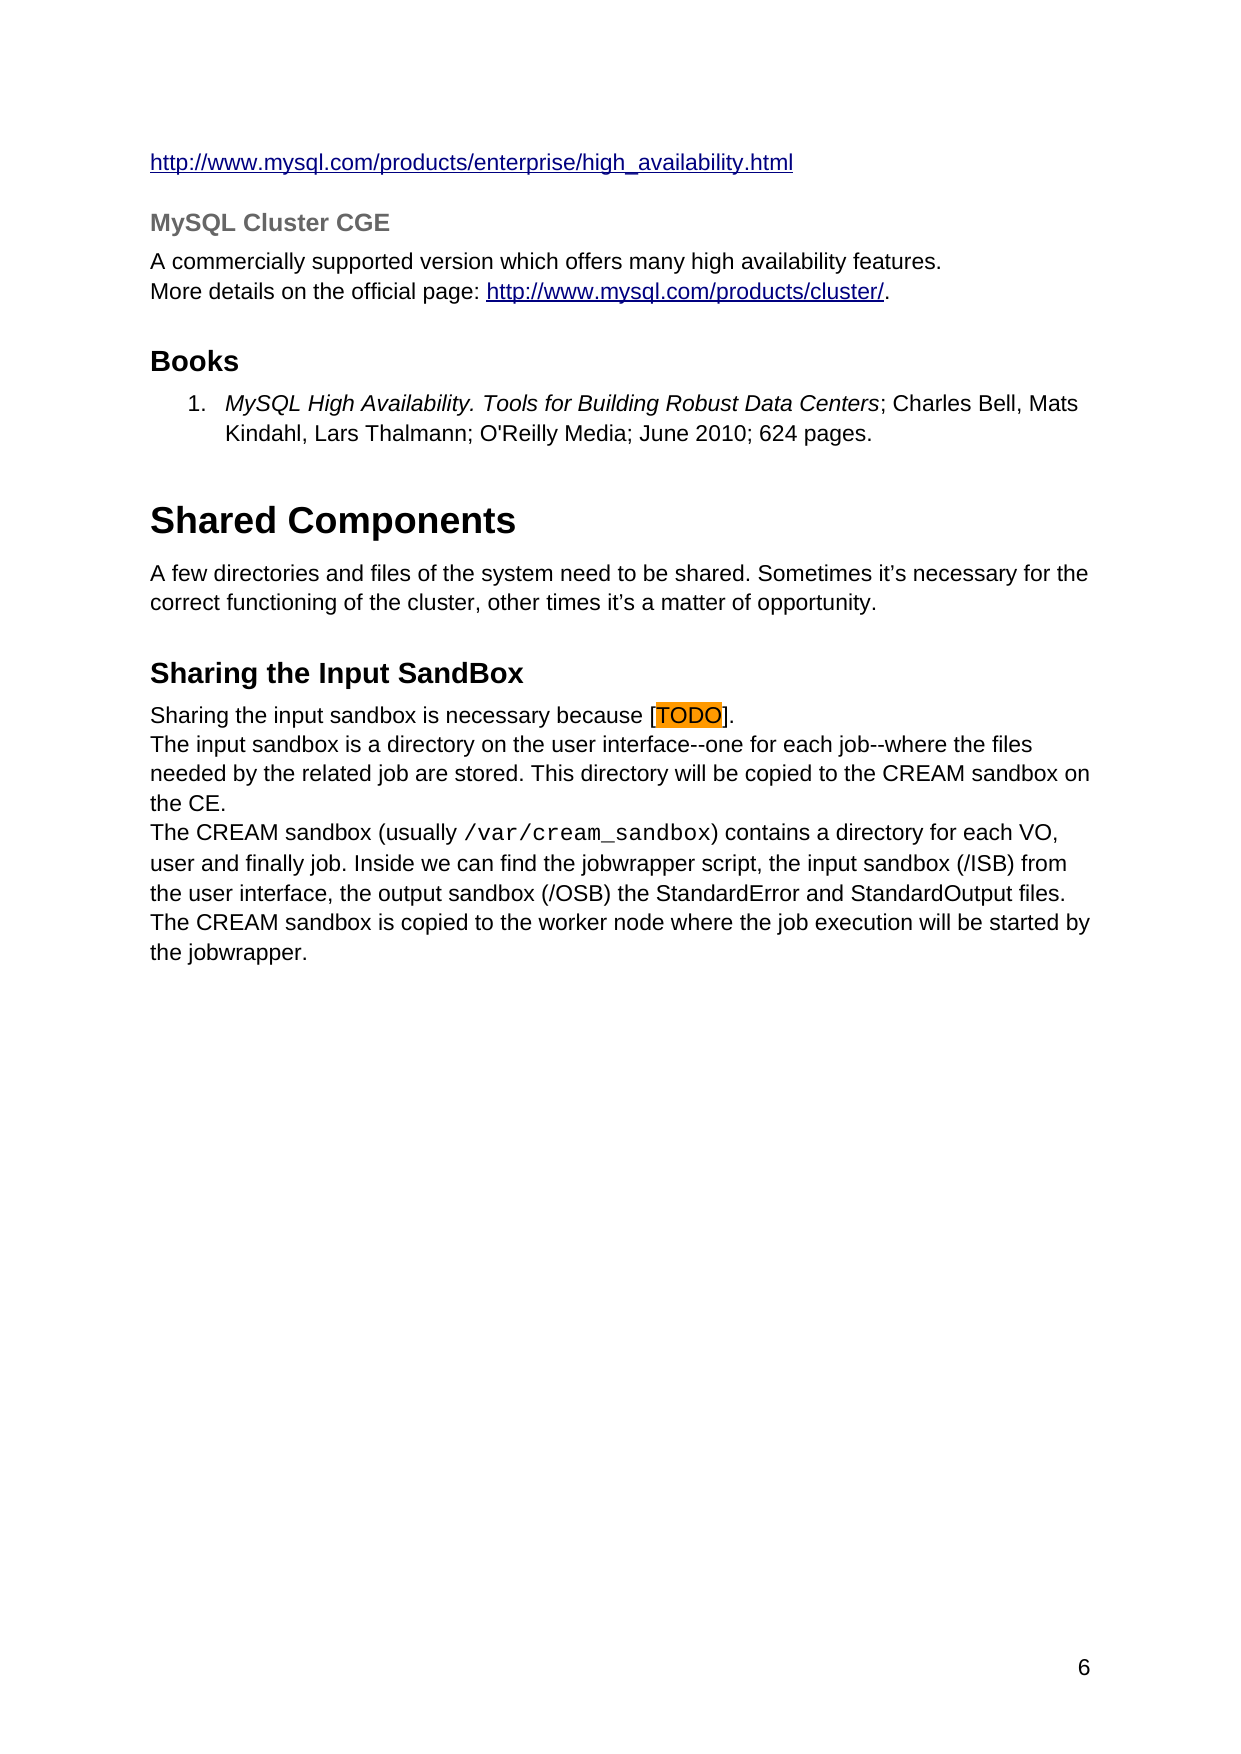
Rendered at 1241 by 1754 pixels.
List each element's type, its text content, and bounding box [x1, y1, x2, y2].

subtitle MySQL Cluster CGE [150, 208, 1090, 236]
text A few directories and files of the system need to be shared. Sometimes it’s necessary for the correct functioning of the cluster, other times it’s a matter of opportunity. [150, 560, 1090, 615]
text The input sandbox is a directory on the user interface--one for each job--where the files needed by the related job are stored. This directory will be copied to the CREAM sandbox on the CE. [150, 732, 1090, 816]
text http://www.mysql.com/products/enterprise/high_availability.html [150, 150, 1090, 176]
subtitle Books [150, 345, 1090, 378]
text Sharing the input sandbox is necessary because [TODO]. [150, 702, 1090, 728]
text More details on the official page: http://www.mysql.com/products/cluster/. [150, 278, 1090, 304]
list MySQL High Availability. Tools for Building Robust Data Centers; Charles Bell, Mats Kindahl, Lars Thalmann; O'Reilly Media; June 2010; 624 pages. [187, 391, 1090, 446]
subtitle Sharing the Input SandBox [150, 657, 1090, 689]
text The CREAM sandbox is copied to the worker node where the job execution will be started by the jobwrapper. [150, 910, 1090, 965]
text The CREAM sandbox (usually /var/cream_sandbox) contains a directory for each VO, user and finally job. Inside we can find the jobwrapper script, the input sandbox (/ISB) from the user interface, the output sandbox (/OSB) the StandardError and StandardOutput files. [150, 820, 1090, 906]
text A commercially supported version which offers many high availability features. [150, 249, 1090, 274]
subtitle Shared Components [150, 500, 1090, 542]
